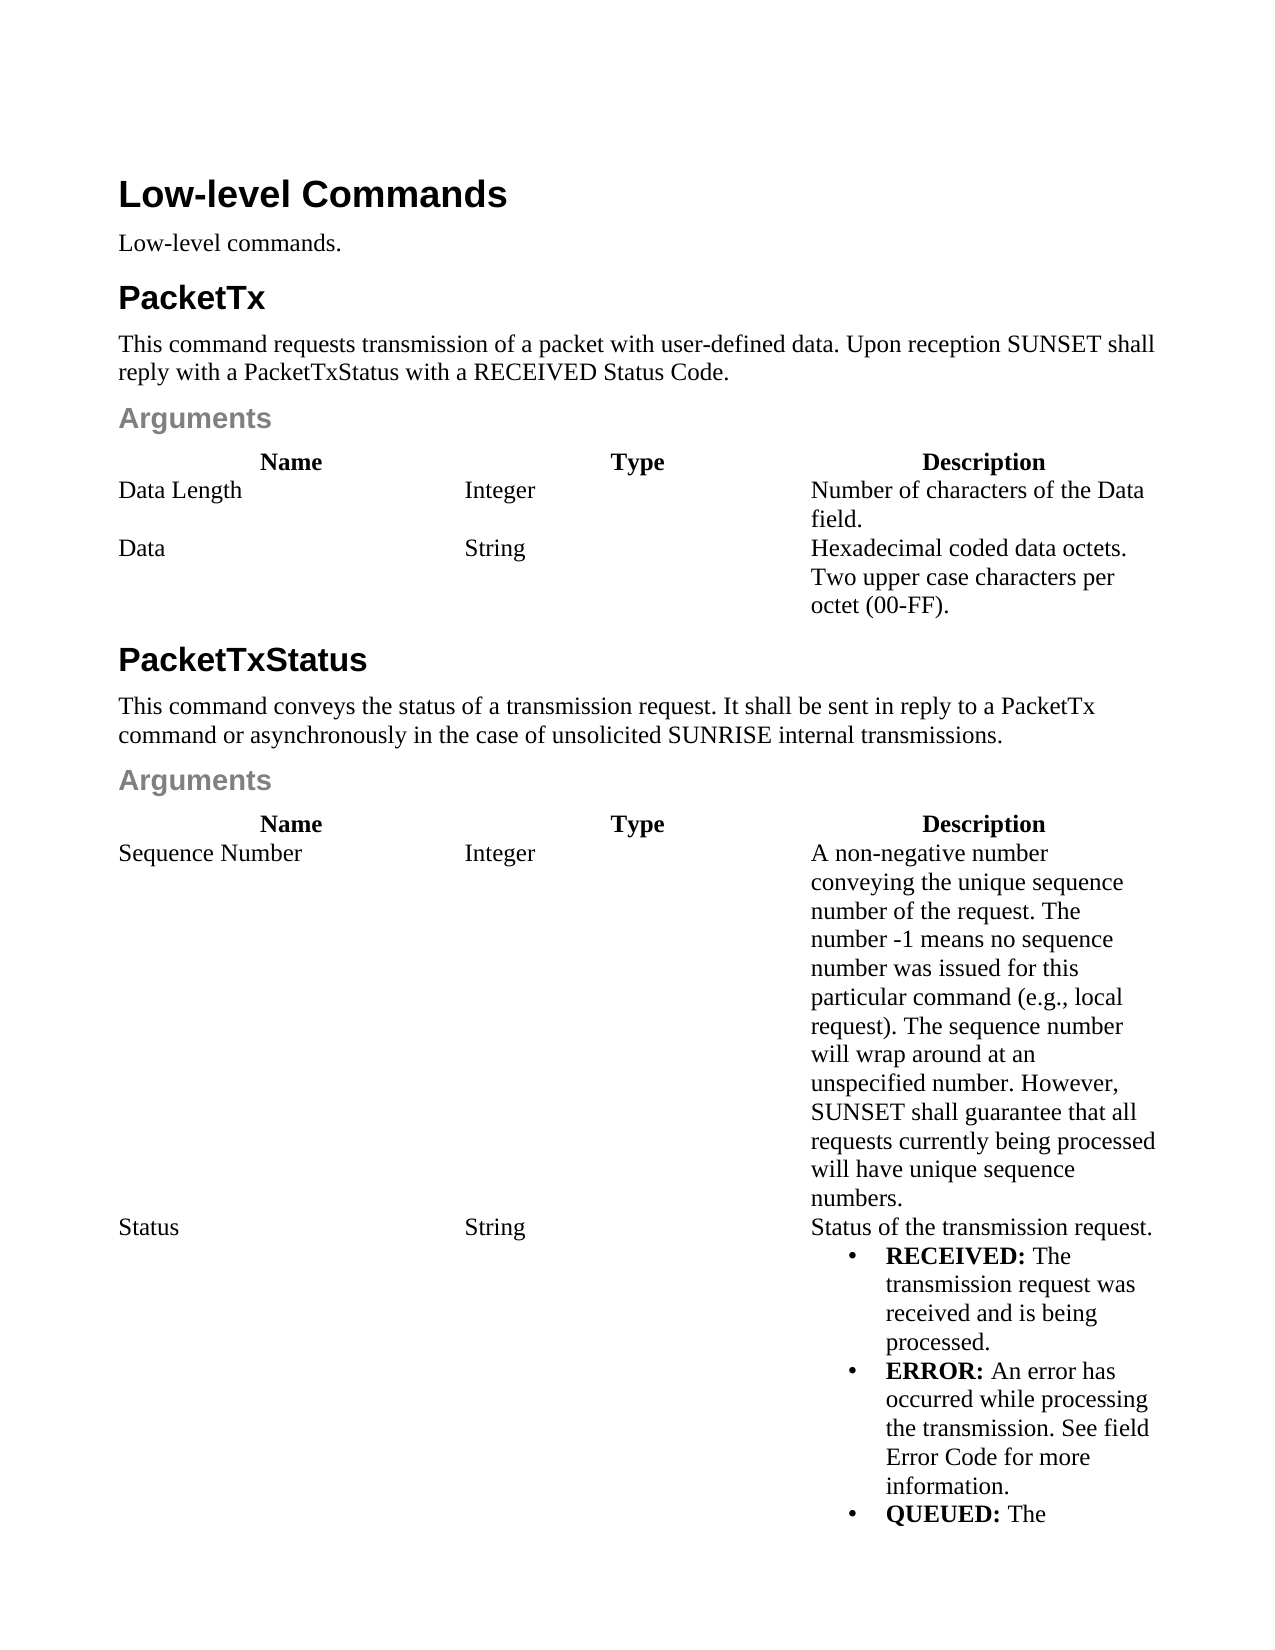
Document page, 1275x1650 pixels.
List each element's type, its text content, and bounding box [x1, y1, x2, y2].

table_cell Status [118, 1212, 464, 1528]
table_header Name [118, 810, 464, 838]
subtitle Arguments [118, 401, 1157, 434]
table_header Description [811, 810, 1157, 838]
subtitle Low-level Commands [118, 172, 1157, 216]
table_header Type [464, 447, 811, 476]
table_header Name [118, 447, 464, 476]
table_cell String [464, 1212, 811, 1528]
table_cell Hexadecimal coded data octets. Two upper case characters per octet (00-FF). [811, 533, 1157, 619]
table_cell Integer [464, 476, 811, 533]
table_cell String [464, 533, 811, 619]
table_cell Status of the transmission request. RECEIVED: The transmission request was received and is being processed. ERROR: An error has occurred while processing the transmission. See field Error Code for more information. QUEUED: The transmission request has been queued and is waiting to be transmitted. TX_START: Transmission of the request has started. In cases where the request is broken down into several modem frames several PacketTxStatus messages with this Status Code shall be sent, one for each frame. TX_END: Transmission of the request has ended. The remarks of START_TX also apply to this status code. TRANSMITTED: Packet was successfully transmitted in its entirety. DELIVERED: Packet was received in its entirety by the destination nodes. EXPIRED: The time-to-live of the transmission request was reached, and the packet was not transmitted or delivered in its entirety. CANCELED: The packet transmission request was canceled. [811, 1212, 1157, 1528]
table_cell Data Length [118, 476, 464, 533]
table_cell Data [118, 533, 464, 619]
text Low-level commands. [118, 228, 1157, 257]
text This command requests transmission of a packet with user-defined data. Upon reception SUNSET shall reply with a PacketTxStatus with a RECEIVED Status Code. [118, 329, 1157, 386]
text This command conveys the status of a transmission request. It shall be sent in reply to a PacketTx command or asynchronously in the case of unsolicited SUNRISE internal transmissions. [118, 691, 1157, 749]
table_header Description [811, 447, 1157, 476]
subtitle PacketTx [118, 278, 1157, 316]
table_cell Sequence Number [118, 838, 464, 1212]
subtitle Arguments [118, 763, 1157, 797]
table_cell Number of characters of the Data field. [811, 476, 1157, 533]
table_header Type [464, 810, 811, 838]
table_cell Integer [464, 838, 811, 1212]
subtitle PacketTxStatus [118, 640, 1157, 679]
table_cell A non-negative number conveying the unique sequence number of the request. The number -1 means no sequence number was issued for this particular command (e.g., local request). The sequence number will wrap around at an unspecified number. However, SUNSET shall guarantee that all requests currently being processed will have unique sequence numbers. [811, 838, 1157, 1212]
